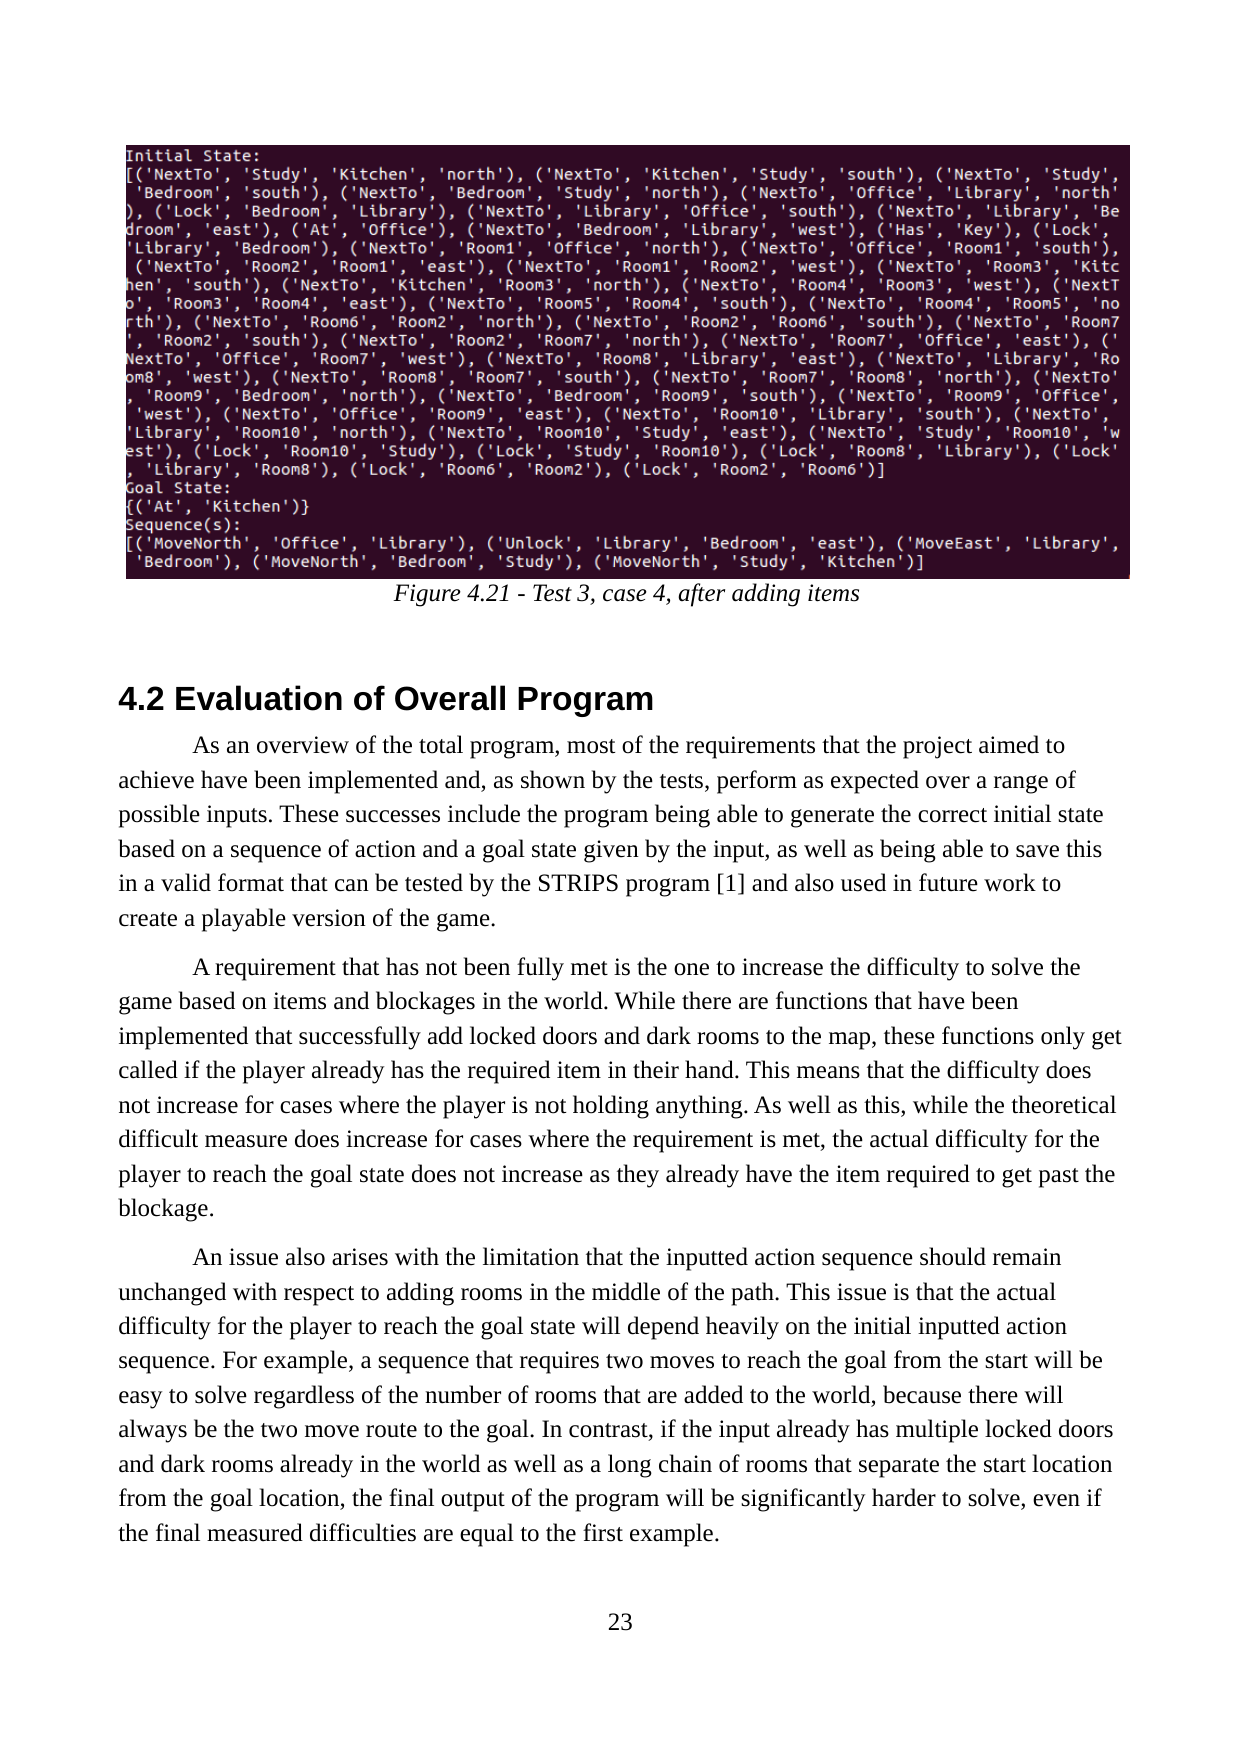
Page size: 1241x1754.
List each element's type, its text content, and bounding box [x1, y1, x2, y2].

text Figure 4.21 - Test 3, case 4, after adding items [126, 579, 1130, 607]
text A requirement that has not been fully met is the one to increase the difficulty to solve the game based on items and blockages in the world. While there are functions that have been implemented that successfully add locked doors and dark rooms to the map, these functions only get called if the player already has the required item in their hand. This means that the difficulty does not increase for cases where the player is not holding anything. As well as this, while the theoretical difficult measure does increase for cases where the requirement is met, the actual difficulty for the player to reach the goal state does not increase as they already have the item required to get past the blockage. [118, 952, 1122, 1222]
text As an overview of the total program, most of the requirements that the project aimed to achieve have been implemented and, as shown by the tests, perform as expected over a range of possible inputs. These successes include the program being able to generate the correct initial state based on a sequence of action and a goal state given by the input, as well as being able to save this in a valid format that can be tested by the STRIPS program [1] and also used in future work to create a playable version of the game. [118, 730, 1122, 931]
text An issue also arises with the limitation that the inputted action sequence should remain unchanged with respect to adding rooms in the middle of the path. This issue is that the actual difficulty for the player to reach the goal state will depend heavily on the initial inputted action sequence. For example, a sequence that requires two moves to reach the goal from the start will be easy to solve regardless of the number of rooms that are added to the world, because there will always be the two move route to the goal. In contrast, if the input already has multiple locked doors and dark rooms already in the world as well as a long chain of rooms that separate the start location from the goal location, the final output of the program will be significantly harder to solve, even if the final measured difficulties are equal to the first example. [118, 1242, 1122, 1547]
subtitle 4.2 Evaluation of Overall Program [118, 679, 1122, 718]
picture [126, 145, 1130, 579]
